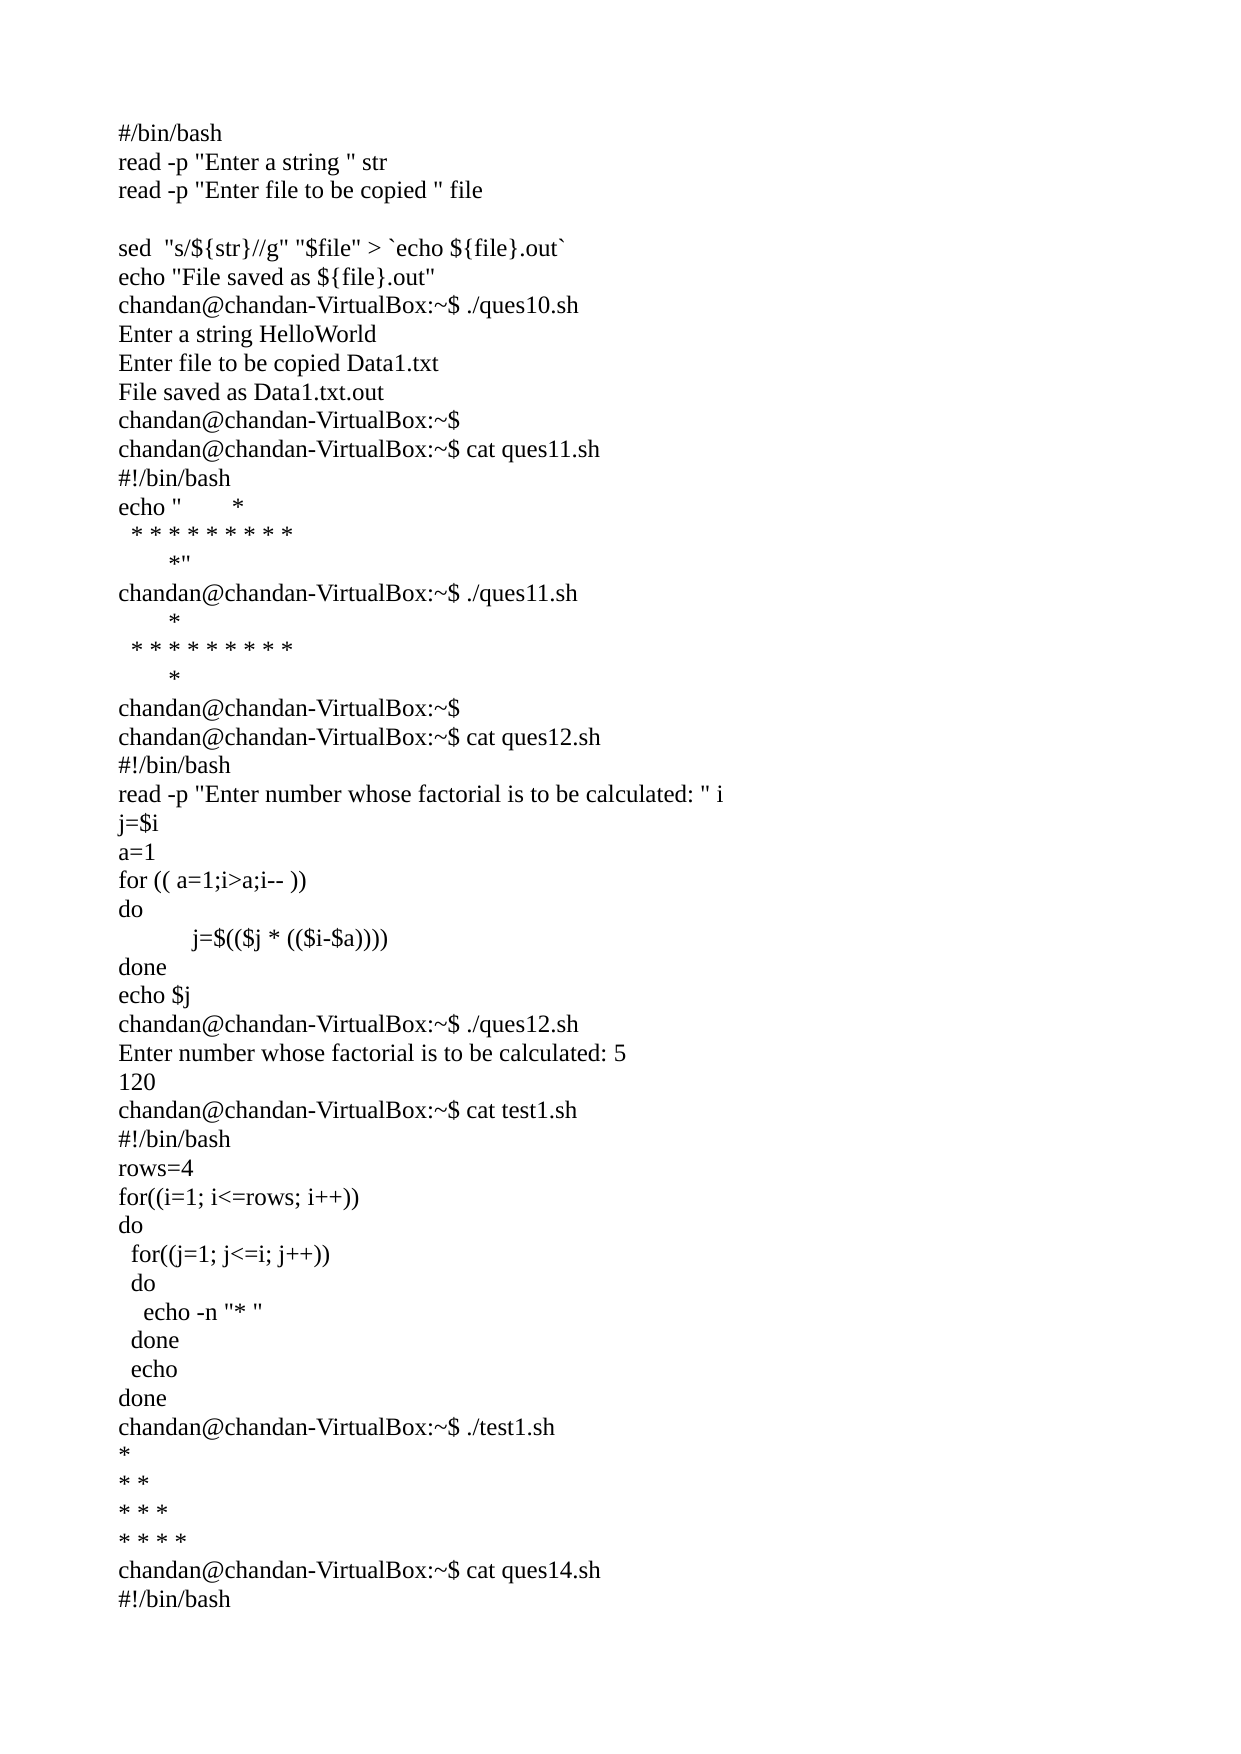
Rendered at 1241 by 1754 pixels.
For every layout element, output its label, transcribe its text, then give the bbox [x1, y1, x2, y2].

text #!/bin/bash [118, 463, 1122, 492]
text File saved as Data1.txt.out [118, 377, 1122, 406]
text for((i=1; i<=rows; i++)) [118, 1182, 1122, 1211]
text j=$i [118, 808, 1122, 837]
text sed "s/${str}//g" "$file" > `echo ${file}.out` [118, 233, 1122, 262]
text chandan@chandan-VirtualBox:~$ cat test1.sh [118, 1096, 1122, 1124]
text read -p "Enter file to be copied " file [118, 176, 1122, 204]
text do [118, 1268, 1122, 1297]
text Enter a string HelloWorld [118, 319, 1122, 348]
text * [118, 607, 1122, 636]
text chandan@chandan-VirtualBox:~$ cat ques12.sh [118, 722, 1122, 751]
text chandan@chandan-VirtualBox:~$ cat ques11.sh [118, 434, 1122, 463]
text do [118, 1211, 1122, 1239]
text a=1 [118, 837, 1122, 866]
text *" [118, 549, 1122, 578]
text echo "File saved as ${file}.out" [118, 262, 1122, 291]
text * [118, 1441, 1122, 1469]
text for((j=1; j<=i; j++)) [118, 1239, 1122, 1268]
text chandan@chandan-VirtualBox:~$ [118, 406, 1122, 434]
text * * * [118, 1498, 1122, 1527]
text * * * * * * * * * [118, 636, 1122, 664]
text * * [118, 1469, 1122, 1498]
text chandan@chandan-VirtualBox:~$ ./ques11.sh [118, 578, 1122, 607]
text #/bin/bash [118, 118, 1122, 147]
text chandan@chandan-VirtualBox:~$ cat ques14.sh [118, 1556, 1122, 1584]
text echo " * [118, 492, 1122, 521]
text echo [118, 1354, 1122, 1383]
text #!/bin/bash [118, 751, 1122, 779]
text done [118, 952, 1122, 981]
text echo $j [118, 981, 1122, 1009]
text 120 [118, 1067, 1122, 1096]
text chandan@chandan-VirtualBox:~$ [118, 693, 1122, 722]
text do [118, 894, 1122, 923]
text #!/bin/bash [118, 1584, 1122, 1613]
text chandan@chandan-VirtualBox:~$ ./ques12.sh [118, 1009, 1122, 1038]
text rows=4 [118, 1153, 1122, 1182]
text done [118, 1383, 1122, 1412]
text * * * * [118, 1527, 1122, 1556]
text Enter number whose factorial is to be calculated: 5 [118, 1038, 1122, 1067]
text #!/bin/bash [118, 1124, 1122, 1153]
text chandan@chandan-VirtualBox:~$ ./ques10.sh [118, 291, 1122, 319]
text read -p "Enter number whose factorial is to be calculated: " i [118, 779, 1122, 808]
text * [118, 664, 1122, 693]
text echo -n "* " [118, 1297, 1122, 1326]
text for (( a=1;i>a;i-- )) [118, 866, 1122, 894]
text j=$(($j * (($i-$a)))) [118, 923, 1122, 952]
text * * * * * * * * * [118, 521, 1122, 549]
text read -p "Enter a string " str [118, 147, 1122, 176]
text chandan@chandan-VirtualBox:~$ ./test1.sh [118, 1412, 1122, 1441]
text Enter file to be copied Data1.txt [118, 348, 1122, 377]
text done [118, 1326, 1122, 1354]
